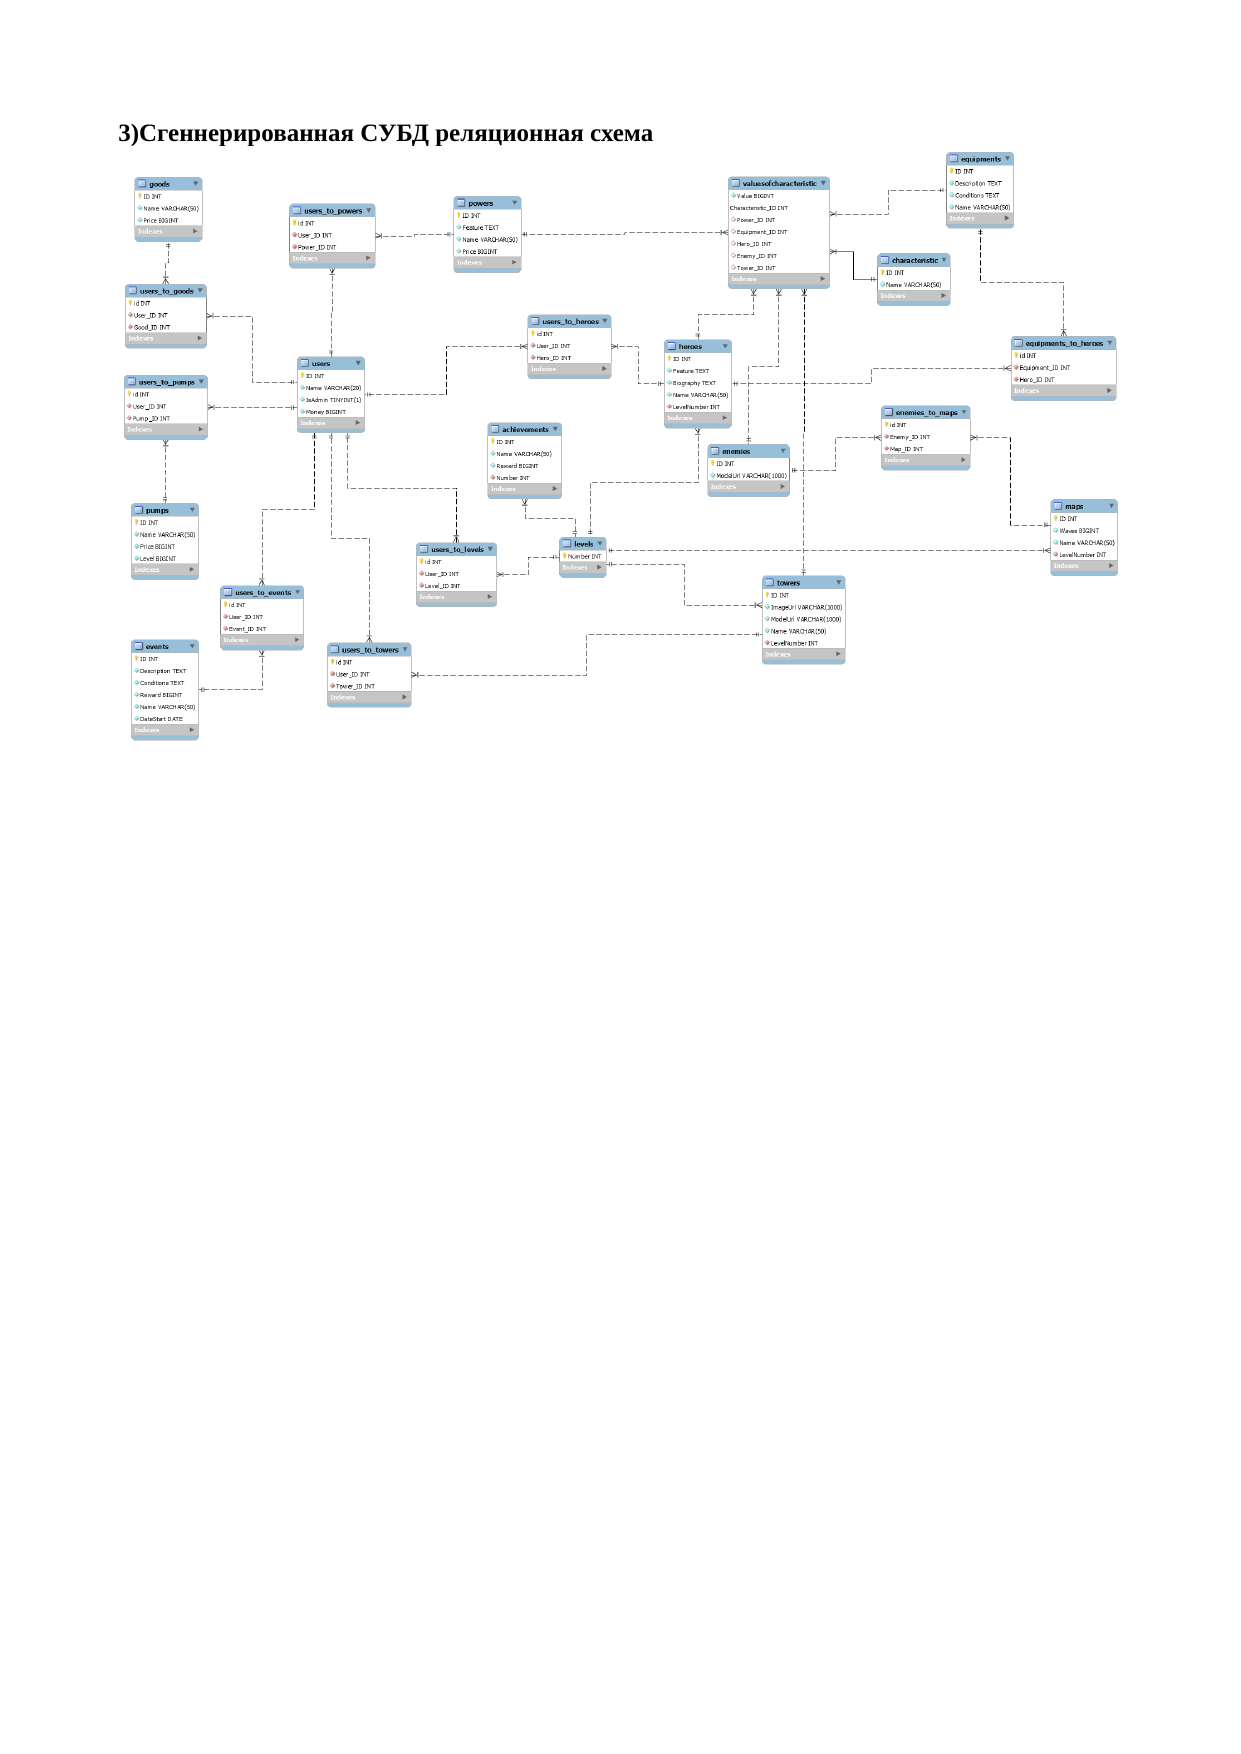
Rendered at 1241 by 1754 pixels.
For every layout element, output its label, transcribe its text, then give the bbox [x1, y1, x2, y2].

text 3)Сгеннерированная СУБД реляционная схема [118, 118, 1122, 146]
picture [118, 146, 1123, 745]
